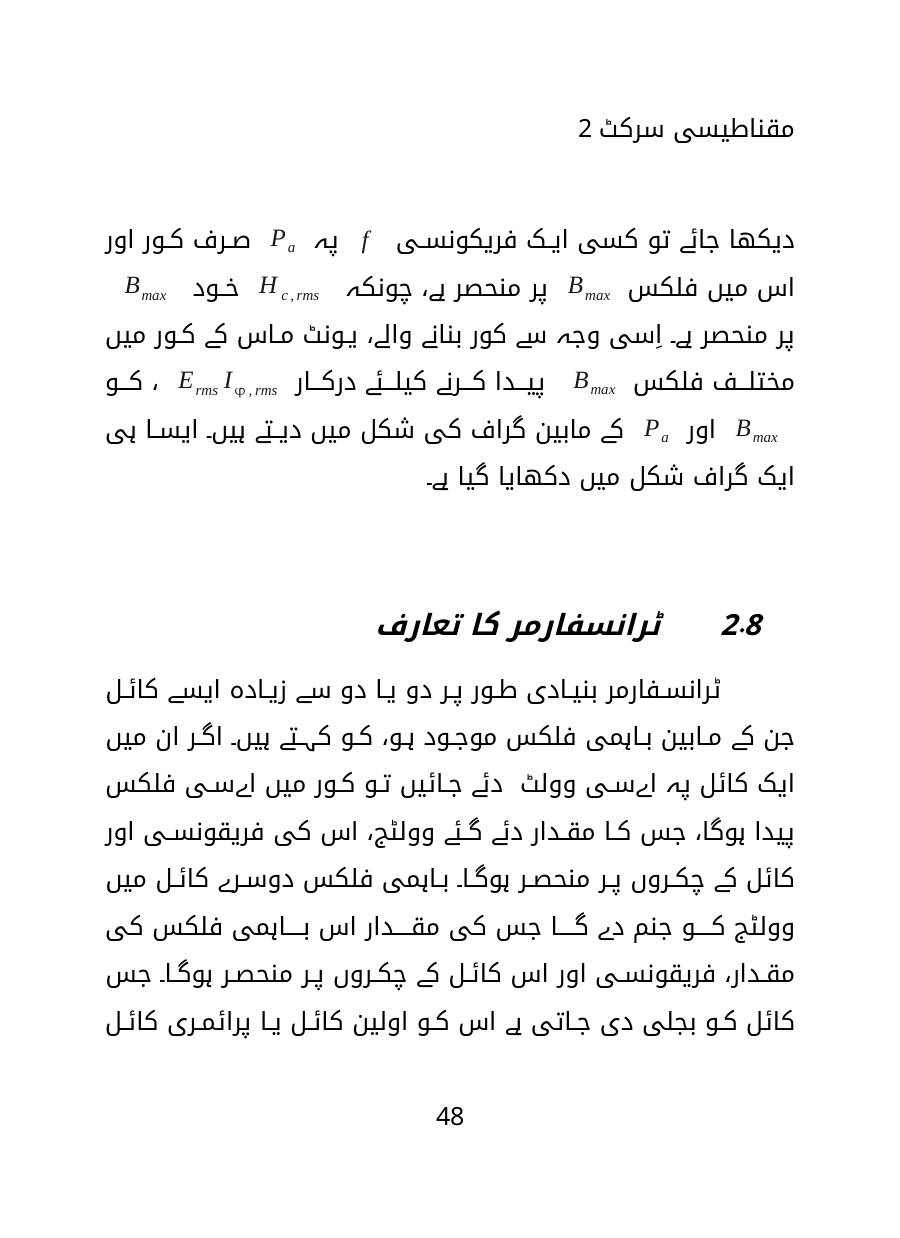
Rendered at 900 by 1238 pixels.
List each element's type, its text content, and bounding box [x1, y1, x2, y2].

text دیکھا جائے تو کسی ایک فریکونسی پہصرف کور اور اس میں فلکسپر منحصر ہے، چونکہ خود پر منحصر ہے۔ اِسی وجہ سے کور بنانے والے، یونٹ ماس کے کور میں مختلف فلکس پیدا کرنے کیلئے درکار، کو اورکے مابین گراف کی شکل میں دیتے ہیں۔ ایسا ہی ایک گراف شکل میں دکھایا گیا ہے۔ [105, 216, 795, 501]
text ٹرانسفارمر بنیادی طور پر دو یا دو سے زیادہ ایسے کائل جن کے مابین باہمی فلکس موجود ہو، کو کہتے ہیں۔ اگر ان میں ایک کائل پہ اےسی وولٹ دئے جائیں تو کور میں اےسی فلکس پیدا ہوگا، جس کا مقدار دئے گئے وولٹج، اس کی فریقونسی اور کائل کے چکروں پر منحصر ہوگا۔ باہمی فلکس دوسرے کائل میں وولٹج کو جنم دے گا جس کی مقدار اس باہمی فلکس کی مقدار، فریقونسی اور اس کائل کے چکروں پر منحصر ہوگا۔ جس کائل کو بجلی دی جاتی ہے اس کو اولین کائل یا پرائمری کائل کہتے ہیں اور باقی کائلوں کو ثانوی کائل یا سکنڈری کائل کہتے ہیں۔ پرائمری اور سکنڈری کائلوں کے چکروں کی نسبت کو ایسا رکھا جاتا ہے کہ مرضی کے وولٹج حاصل ہوں۔ [105, 666, 795, 1045]
subtitle ٹرانسفارمر کا تعارف [105, 598, 720, 653]
